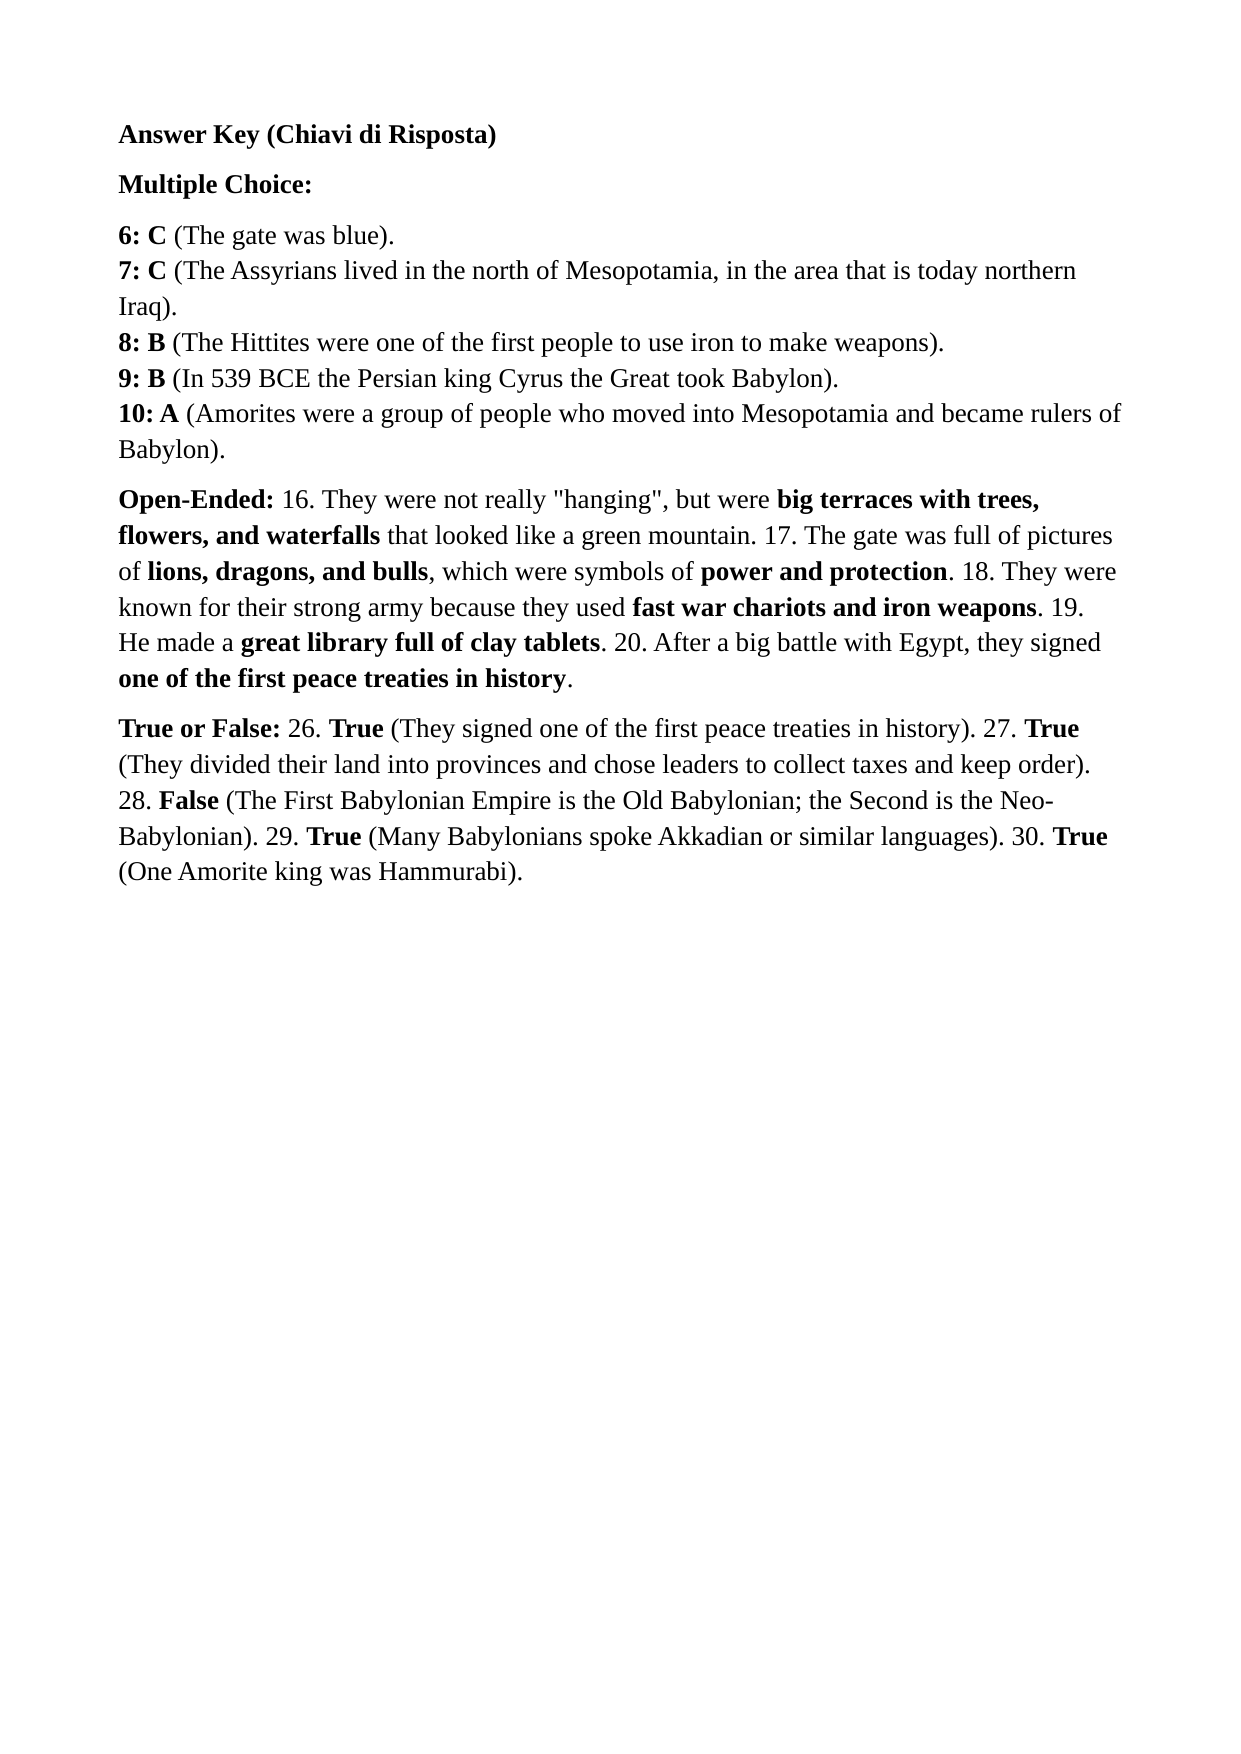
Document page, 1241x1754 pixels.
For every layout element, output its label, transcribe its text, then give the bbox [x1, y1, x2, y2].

text 6: C (The gate was blue). [118, 219, 1122, 250]
subtitle Answer Key (Chiavi di Risposta) [118, 118, 1122, 149]
text 8: B (The Hittites were one of the first people to use iron to make weapons). [118, 326, 1122, 357]
text 9: B (In 539 BCE the Persian king Cyrus the Great took Babylon). [118, 362, 1122, 393]
text 7: C (The Assyrians lived in the north of Mesopotamia, in the area that is today northern Iraq). [118, 254, 1122, 321]
text True or False: 26. True (They signed one of the first peace treaties in history). 27. True (They divided their land into provinces and chose leaders to collect taxes and keep order). 28. False (The First Babylonian Empire is the Old Babylonian; the Second is the Neo-Babylonian). 29. True (Many Babylonians spoke Akkadian or similar languages). 30. True (One Amorite king was Hammurabi). [118, 712, 1122, 886]
text Multiple Choice: [118, 168, 1122, 199]
text Open-Ended: 16. They were not really "hanging", but were big terraces with trees, flowers, and waterfalls that looked like a green mountain. 17. The gate was full of pictures of lions, dragons, and bulls, which were symbols of power and protection. 18. They were known for their strong army because they used fast war chariots and iron weapons. 19. He made a great library full of clay tablets. 20. After a big battle with Egypt, they signed one of the first peace treaties in history. [118, 483, 1122, 693]
text 10: A (Amorites were a group of people who moved into Mesopotamia and became rulers of Babylon). [118, 397, 1122, 464]
